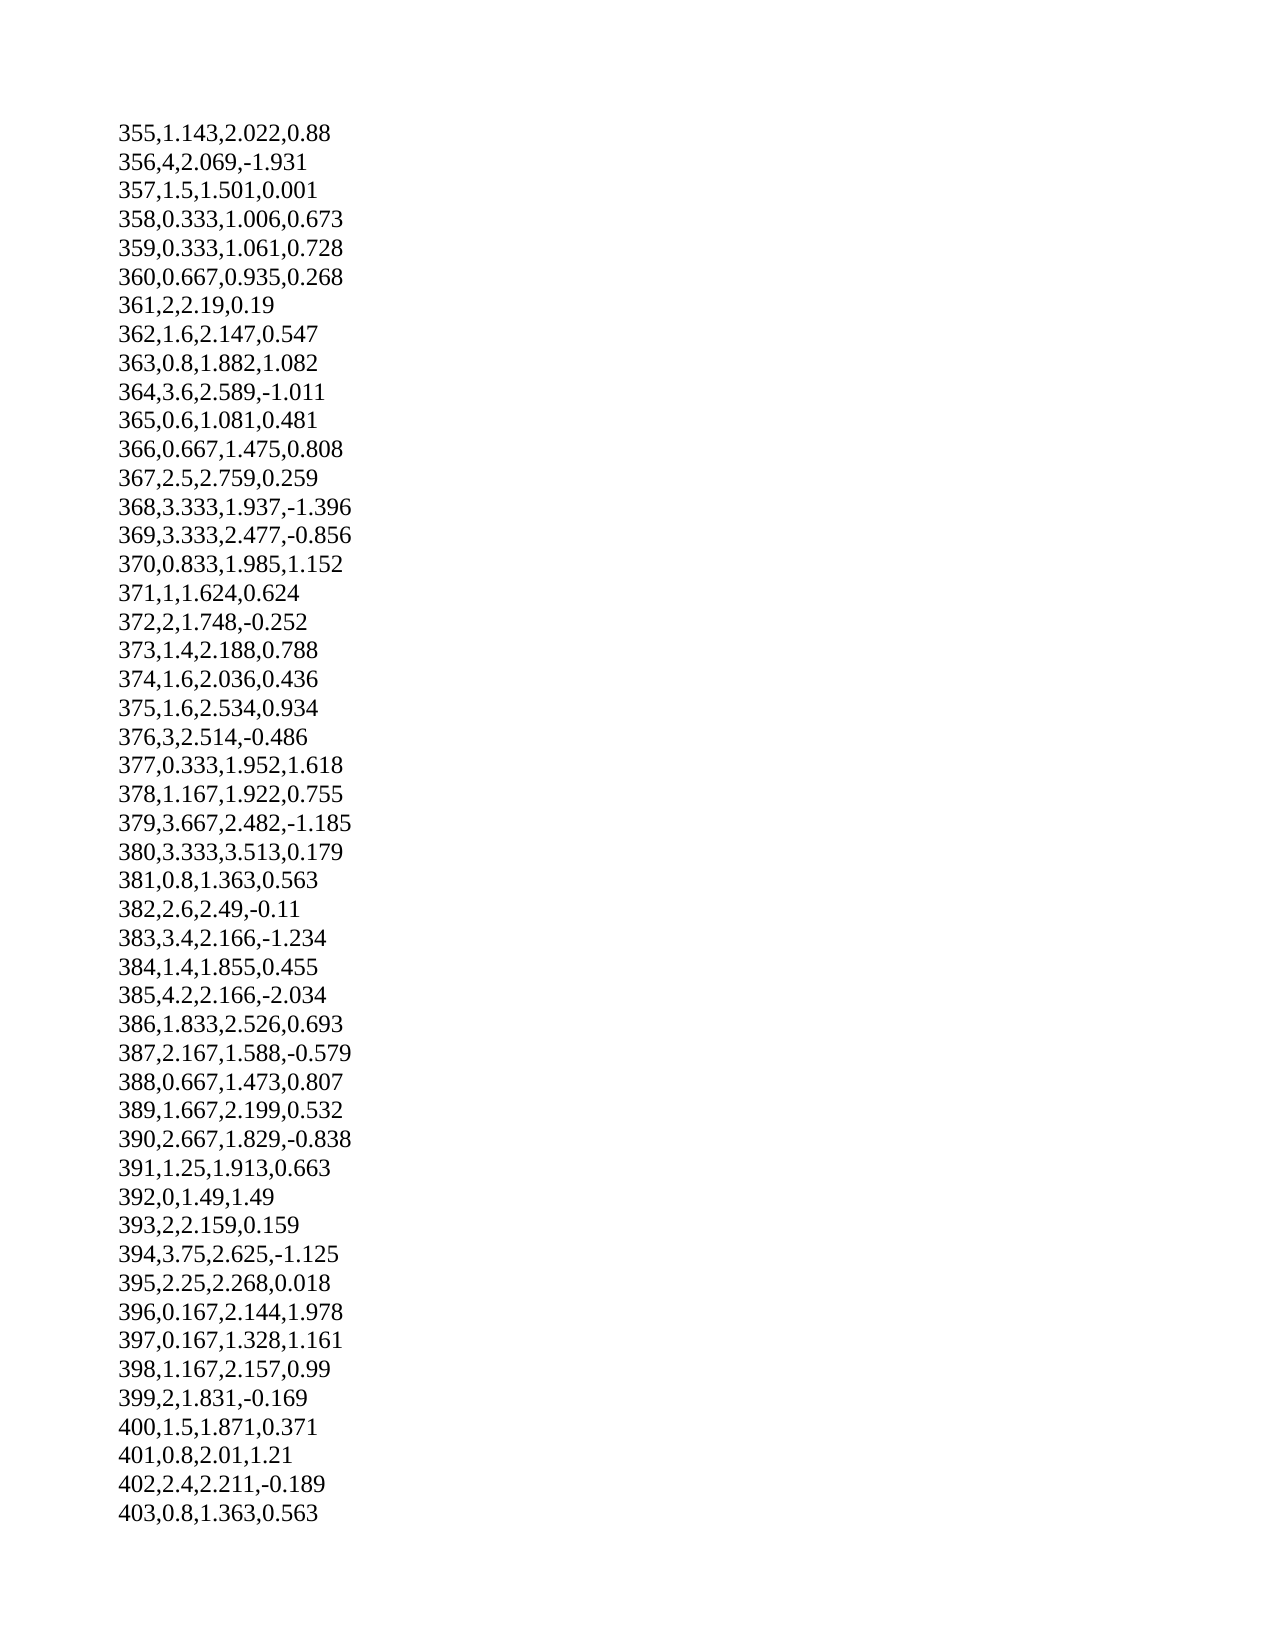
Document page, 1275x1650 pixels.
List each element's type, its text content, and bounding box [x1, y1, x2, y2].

text 380,3.333,3.513,0.179 [118, 837, 1157, 866]
text 360,0.667,0.935,0.268 [118, 262, 1157, 291]
text 367,2.5,2.759,0.259 [118, 463, 1157, 492]
text 364,3.6,2.589,-1.011 [118, 377, 1157, 406]
text 398,1.167,2.157,0.99 [118, 1354, 1157, 1383]
text 375,1.6,2.534,0.934 [118, 693, 1157, 722]
text 370,0.833,1.985,1.152 [118, 549, 1157, 578]
text 390,2.667,1.829,-0.838 [118, 1124, 1157, 1153]
text 365,0.6,1.081,0.481 [118, 406, 1157, 434]
text 374,1.6,2.036,0.436 [118, 664, 1157, 693]
text 372,2,1.748,-0.252 [118, 607, 1157, 636]
text 371,1,1.624,0.624 [118, 578, 1157, 607]
text 381,0.8,1.363,0.563 [118, 866, 1157, 894]
text 378,1.167,1.922,0.755 [118, 779, 1157, 808]
text 382,2.6,2.49,-0.11 [118, 894, 1157, 923]
text 369,3.333,2.477,-0.856 [118, 521, 1157, 549]
text 387,2.167,1.588,-0.579 [118, 1038, 1157, 1067]
text 379,3.667,2.482,-1.185 [118, 808, 1157, 837]
text 388,0.667,1.473,0.807 [118, 1067, 1157, 1096]
text 386,1.833,2.526,0.693 [118, 1009, 1157, 1038]
text 399,2,1.831,-0.169 [118, 1383, 1157, 1412]
text 357,1.5,1.501,0.001 [118, 176, 1157, 204]
text 392,0,1.49,1.49 [118, 1182, 1157, 1211]
text 384,1.4,1.855,0.455 [118, 952, 1157, 981]
text 394,3.75,2.625,-1.125 [118, 1239, 1157, 1268]
text 356,4,2.069,-1.931 [118, 147, 1157, 176]
text 400,1.5,1.871,0.371 [118, 1412, 1157, 1441]
text 389,1.667,2.199,0.532 [118, 1096, 1157, 1124]
text 383,3.4,2.166,-1.234 [118, 923, 1157, 952]
text 361,2,2.19,0.19 [118, 291, 1157, 319]
text 362,1.6,2.147,0.547 [118, 319, 1157, 348]
text 368,3.333,1.937,-1.396 [118, 492, 1157, 521]
text 355,1.143,2.022,0.88 [118, 118, 1157, 147]
text 401,0.8,2.01,1.21 [118, 1441, 1157, 1469]
text 403,0.8,1.363,0.563 [118, 1498, 1157, 1527]
text 358,0.333,1.006,0.673 [118, 204, 1157, 233]
text 385,4.2,2.166,-2.034 [118, 981, 1157, 1009]
text 397,0.167,1.328,1.161 [118, 1326, 1157, 1354]
text 402,2.4,2.211,-0.189 [118, 1469, 1157, 1498]
text 391,1.25,1.913,0.663 [118, 1153, 1157, 1182]
text 395,2.25,2.268,0.018 [118, 1268, 1157, 1297]
text 396,0.167,2.144,1.978 [118, 1297, 1157, 1326]
text 359,0.333,1.061,0.728 [118, 233, 1157, 262]
text 366,0.667,1.475,0.808 [118, 434, 1157, 463]
text 363,0.8,1.882,1.082 [118, 348, 1157, 377]
text 393,2,2.159,0.159 [118, 1211, 1157, 1239]
text 376,3,2.514,-0.486 [118, 722, 1157, 751]
text 377,0.333,1.952,1.618 [118, 751, 1157, 779]
text 373,1.4,2.188,0.788 [118, 636, 1157, 664]
